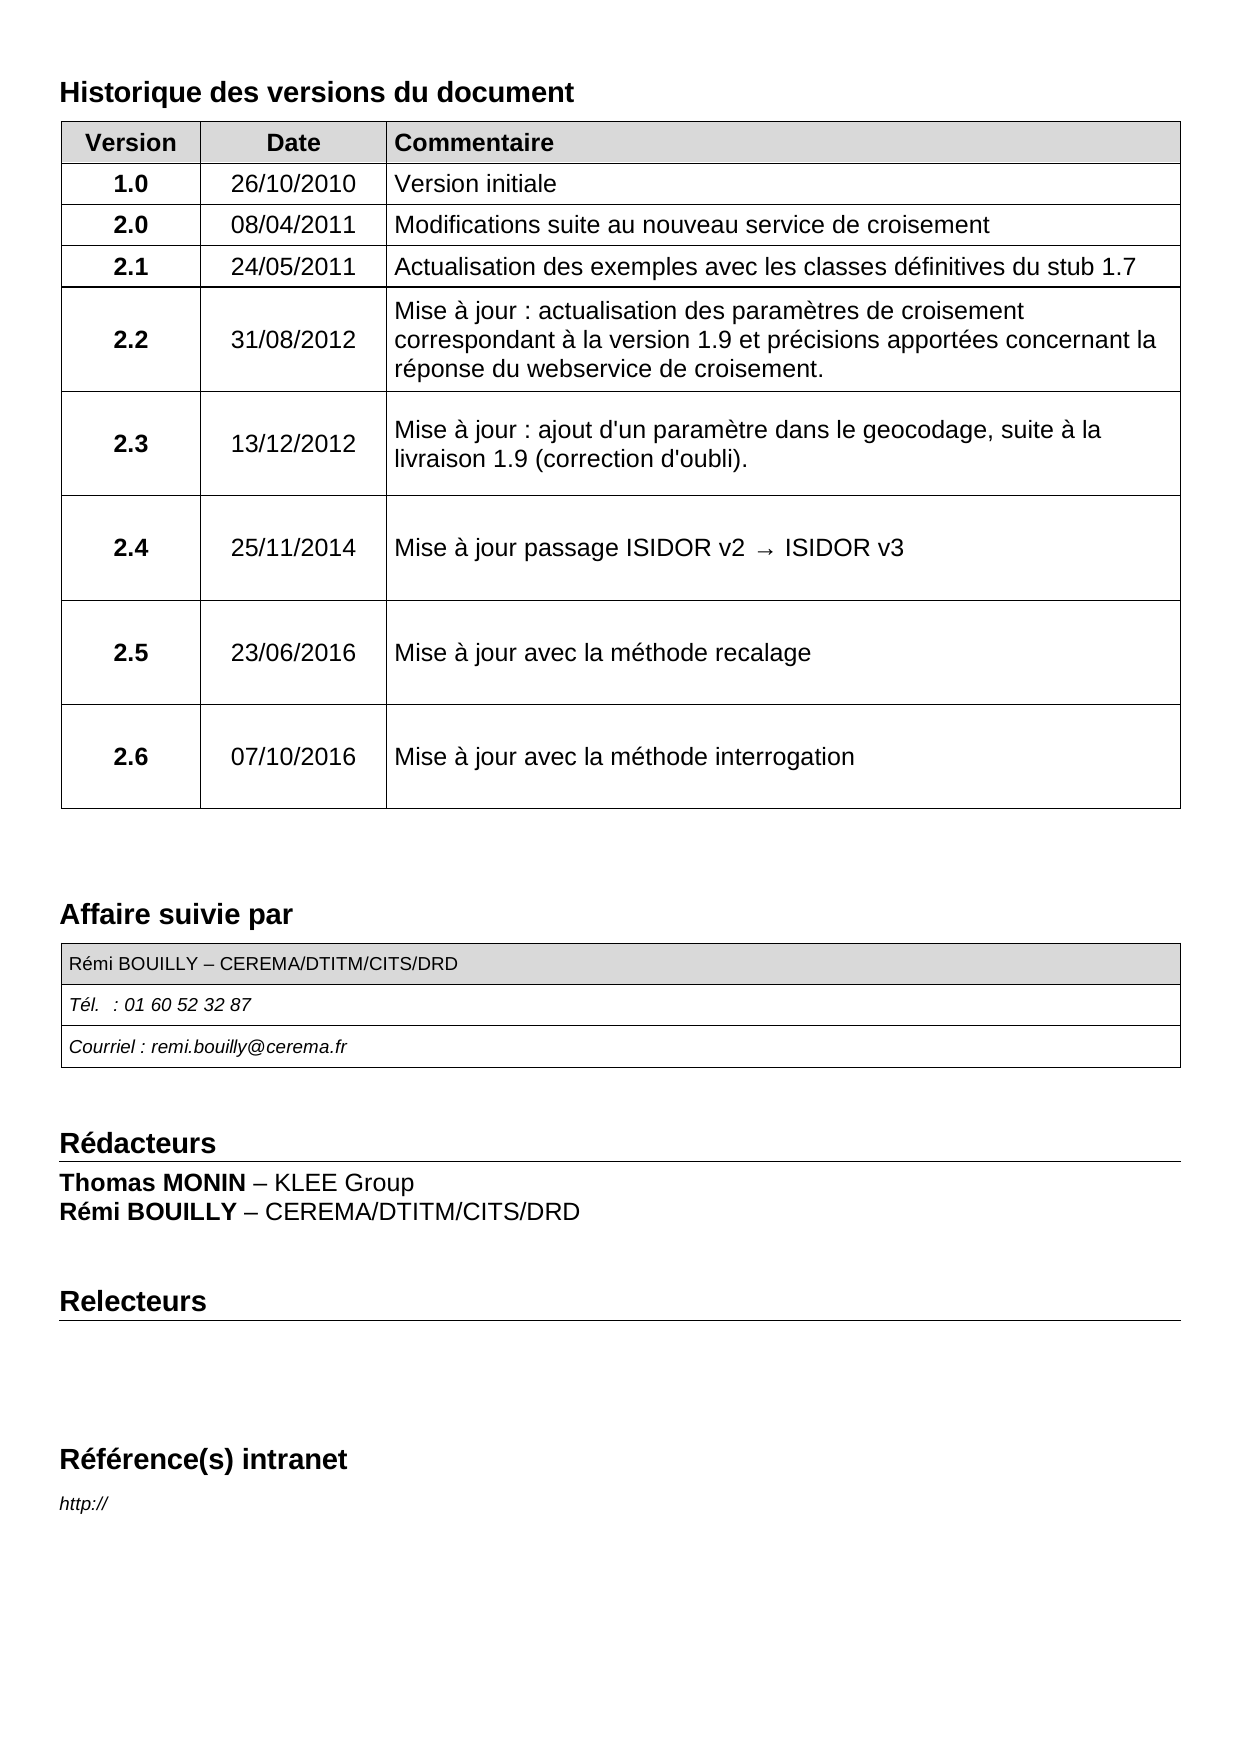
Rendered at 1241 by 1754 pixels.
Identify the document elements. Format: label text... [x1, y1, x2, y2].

table_cell Modifications suite au nouveau service de croisement [387, 205, 1180, 245]
text Thomas MONIN – KLEE Group [59, 1168, 1181, 1197]
table_cell 07/10/2016 [201, 705, 386, 808]
table_header Commentaire [387, 122, 1180, 162]
text http:// [59, 1492, 1181, 1514]
table_cell 24/05/2011 [201, 246, 386, 286]
table_cell Tél. : 01 60 52 32 87 [62, 985, 1180, 1025]
table_cell 1.0 [62, 164, 200, 204]
table_cell Mise à jour : ajout d'un paramètre dans le geocodage, suite à la livraison 1.9 (correction d'oubli). [387, 392, 1180, 495]
table_header Rémi BOUILLY – CEREMA/DTITM/CITS/DRD [62, 944, 1180, 984]
table_cell 23/06/2016 [201, 601, 386, 704]
text Référence(s) intranet [59, 1442, 1181, 1476]
table_cell 08/04/2011 [201, 205, 386, 245]
text Affaire suivie par [59, 897, 1181, 930]
table_cell 13/12/2012 [201, 392, 386, 495]
table_cell Mise à jour passage ISIDOR v2 → ISIDOR v3 [387, 496, 1180, 599]
table_cell 2.0 [62, 205, 200, 245]
table_cell 31/08/2012 [201, 288, 386, 391]
table_cell Mise à jour avec la méthode recalage [387, 601, 1180, 704]
table_cell Actualisation des exemples avec les classes définitives du stub 1.7 [387, 246, 1180, 286]
table_cell 26/10/2010 [201, 164, 386, 204]
table_cell 2.2 [62, 288, 200, 391]
table_header Date [201, 122, 386, 162]
text Relecteurs [59, 1284, 1181, 1320]
table_cell 2.6 [62, 705, 200, 808]
text Rédacteurs [59, 1126, 1181, 1161]
text Historique des versions du document [59, 75, 1181, 108]
table_cell Version initiale [387, 164, 1180, 204]
table_cell Mise à jour : actualisation des paramètres de croisement correspondant à la version 1.9 et précisions apportées concernant la réponse du webservice de croisement. [387, 288, 1180, 391]
table_cell 2.1 [62, 246, 200, 286]
table_cell 2.3 [62, 392, 200, 495]
table_cell Mise à jour avec la méthode interrogation [387, 705, 1180, 808]
text Rémi BOUILLY – CEREMA/DTITM/CITS/DRD [59, 1197, 1181, 1226]
table_header Version [62, 122, 200, 162]
table_cell Courriel : remi.bouilly@cerema.fr [62, 1026, 1180, 1067]
table_cell 2.4 [62, 496, 200, 599]
table_cell 25/11/2014 [201, 496, 386, 599]
table_cell 2.5 [62, 601, 200, 704]
